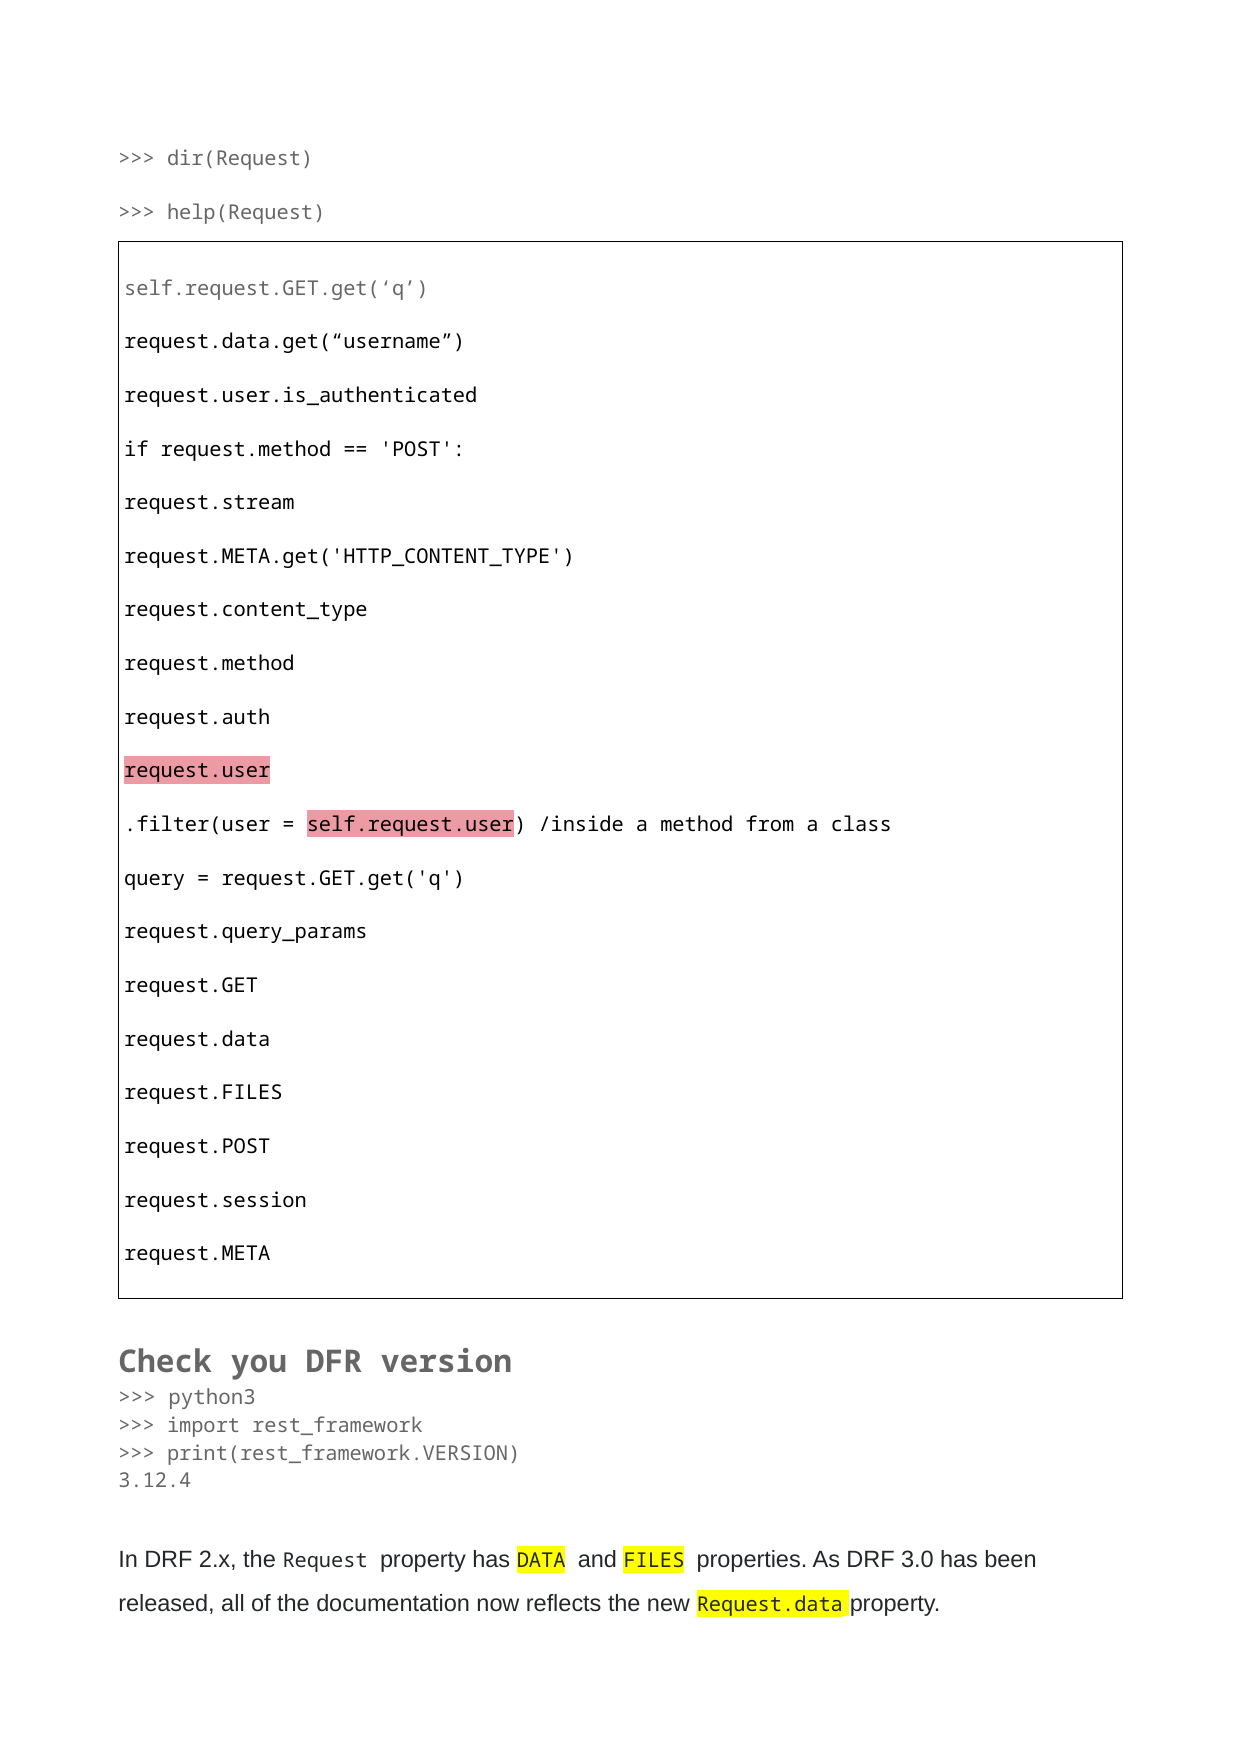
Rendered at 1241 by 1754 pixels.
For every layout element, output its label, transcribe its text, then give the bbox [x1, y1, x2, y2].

text >>> print(rest_framework.VERSION) [118, 1438, 1122, 1466]
table_header self.request.GET.get(‘q’) request.data.get(“username”) request.user.is_authenticated if request.method == 'POST': request.stream request.META.get('HTTP_CONTENT_TYPE') request.content_type request.method request.auth request.user .filter(user = self.request.user) /inside a method from a class query = request.GET.get('q') request.query_params request.GET request.data request.FILES request.POST request.session request.META [119, 242, 1122, 1298]
text >>> python3 [118, 1382, 1122, 1411]
text In DRF 2.x, the Request property has DATA and FILES properties. As DRF 3.0 has been released, all of the documentation now reflects the new Request.data property. [118, 1546, 1122, 1617]
text Check you DFR version [118, 1339, 1122, 1382]
text 3.12.4 [118, 1466, 1122, 1494]
text >>> dir(Request) [118, 144, 1122, 172]
text >>> help(Request) [118, 198, 1122, 225]
text >>> import rest_framework [118, 1411, 1122, 1438]
